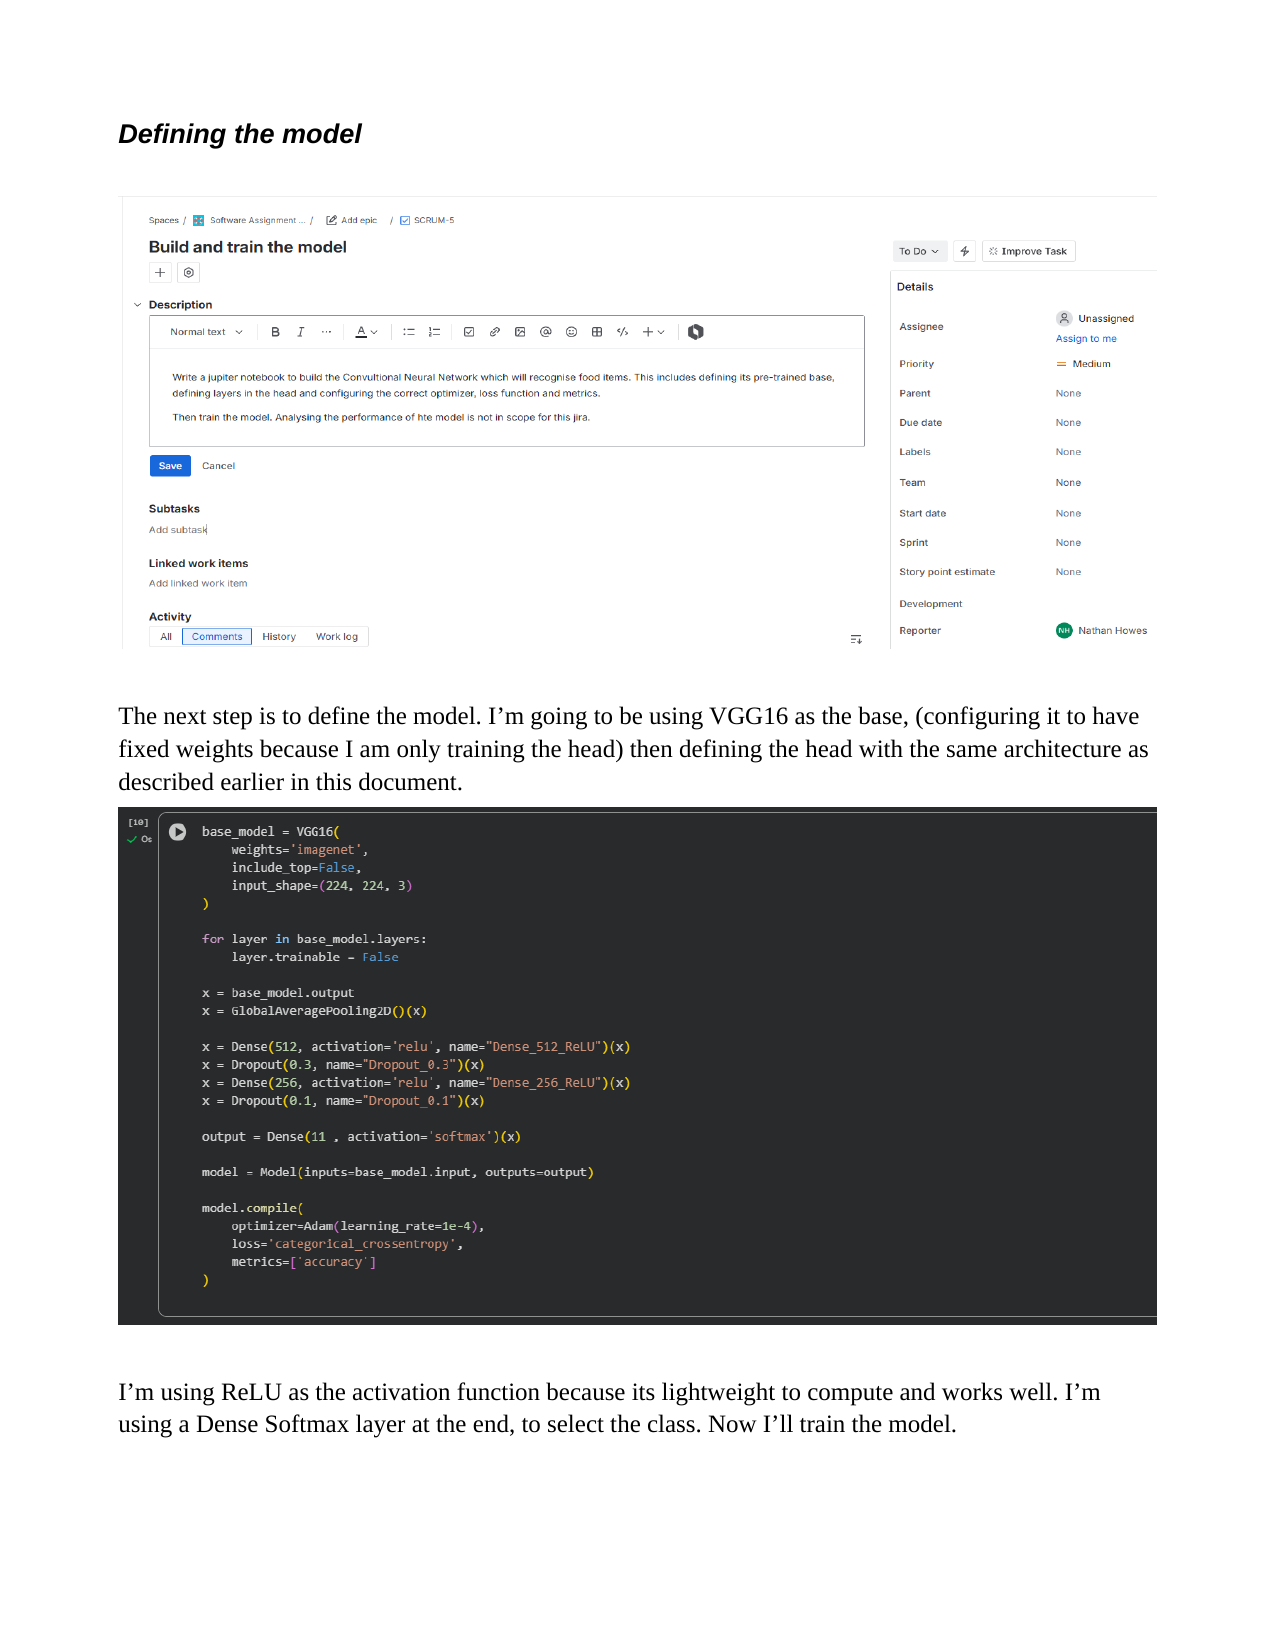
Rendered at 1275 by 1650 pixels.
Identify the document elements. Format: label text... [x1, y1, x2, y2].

text The next step is to define the model. I’m going to be using VGG16 as the base, (configuring it to have fixed weights because I am only training the head) then defining the head with the same architecture as described earlier in this document. [118, 701, 1157, 796]
picture [118, 807, 1157, 1325]
text I’m using ReLU as the activation function because its lightweight to compute and works well. I’m using a Dense Softmax layer at the end, to select the class. Now I’ll train the model. [118, 1377, 1157, 1438]
picture [118, 194, 1157, 649]
subtitle Defining the model [118, 118, 1157, 149]
